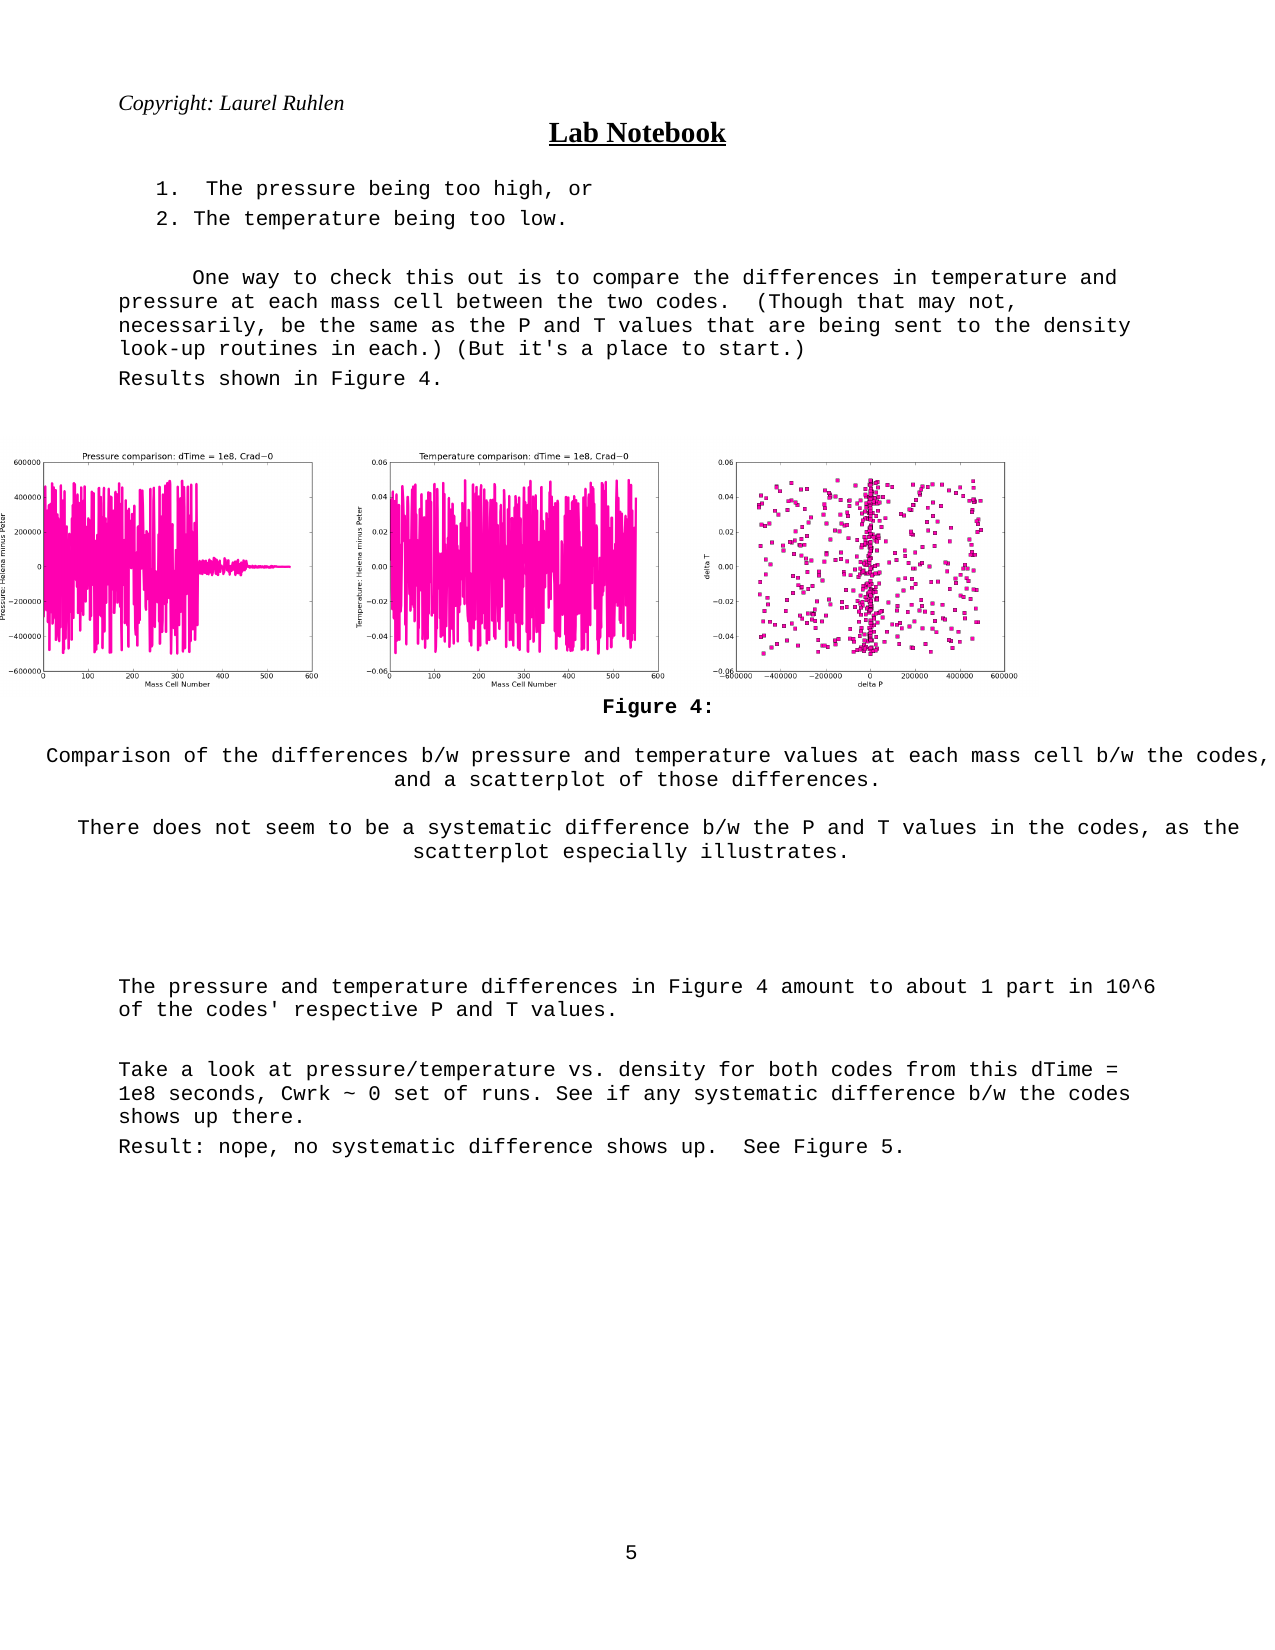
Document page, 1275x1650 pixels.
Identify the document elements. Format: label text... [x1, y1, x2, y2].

text Figure 4: [0, 437, 1275, 720]
text There does not seem to be a systematic difference b/w the P and T values in the codes, as the scatterplot especially illustrates. [0, 817, 1275, 865]
text Take a look at pressure/temperature vs. density for both codes from this dTime = 1e8 seconds, Cwrk ~ 0 set of runs. See if any systematic difference b/w the codes shows up there. [118, 1059, 1157, 1130]
list The temperature being too low. [156, 208, 1157, 232]
picture [0, 436, 1039, 697]
text Comparison of the differences b/w pressure and temperature values at each mass cell b/w the codes, and a scatterplot of those differences. [0, 745, 1275, 792]
list The pressure being too high, or [156, 178, 1157, 202]
text Result: nope, no systematic difference shows up. See Figure 5. [118, 1136, 1157, 1159]
text One way to check this out is to compare the differences in temperature and pressure at each mass cell between the two codes. (Though that may not, necessarily, be the same as the P and T values that are being sent to the density look-up routines in each.) (But it's a place to start.) [118, 267, 1157, 362]
text The pressure and temperature differences in Figure 4 amount to about 1 part in 10^6 of the codes' respective P and T values. [118, 976, 1157, 1023]
text Results shown in Figure 4. [118, 368, 1157, 392]
